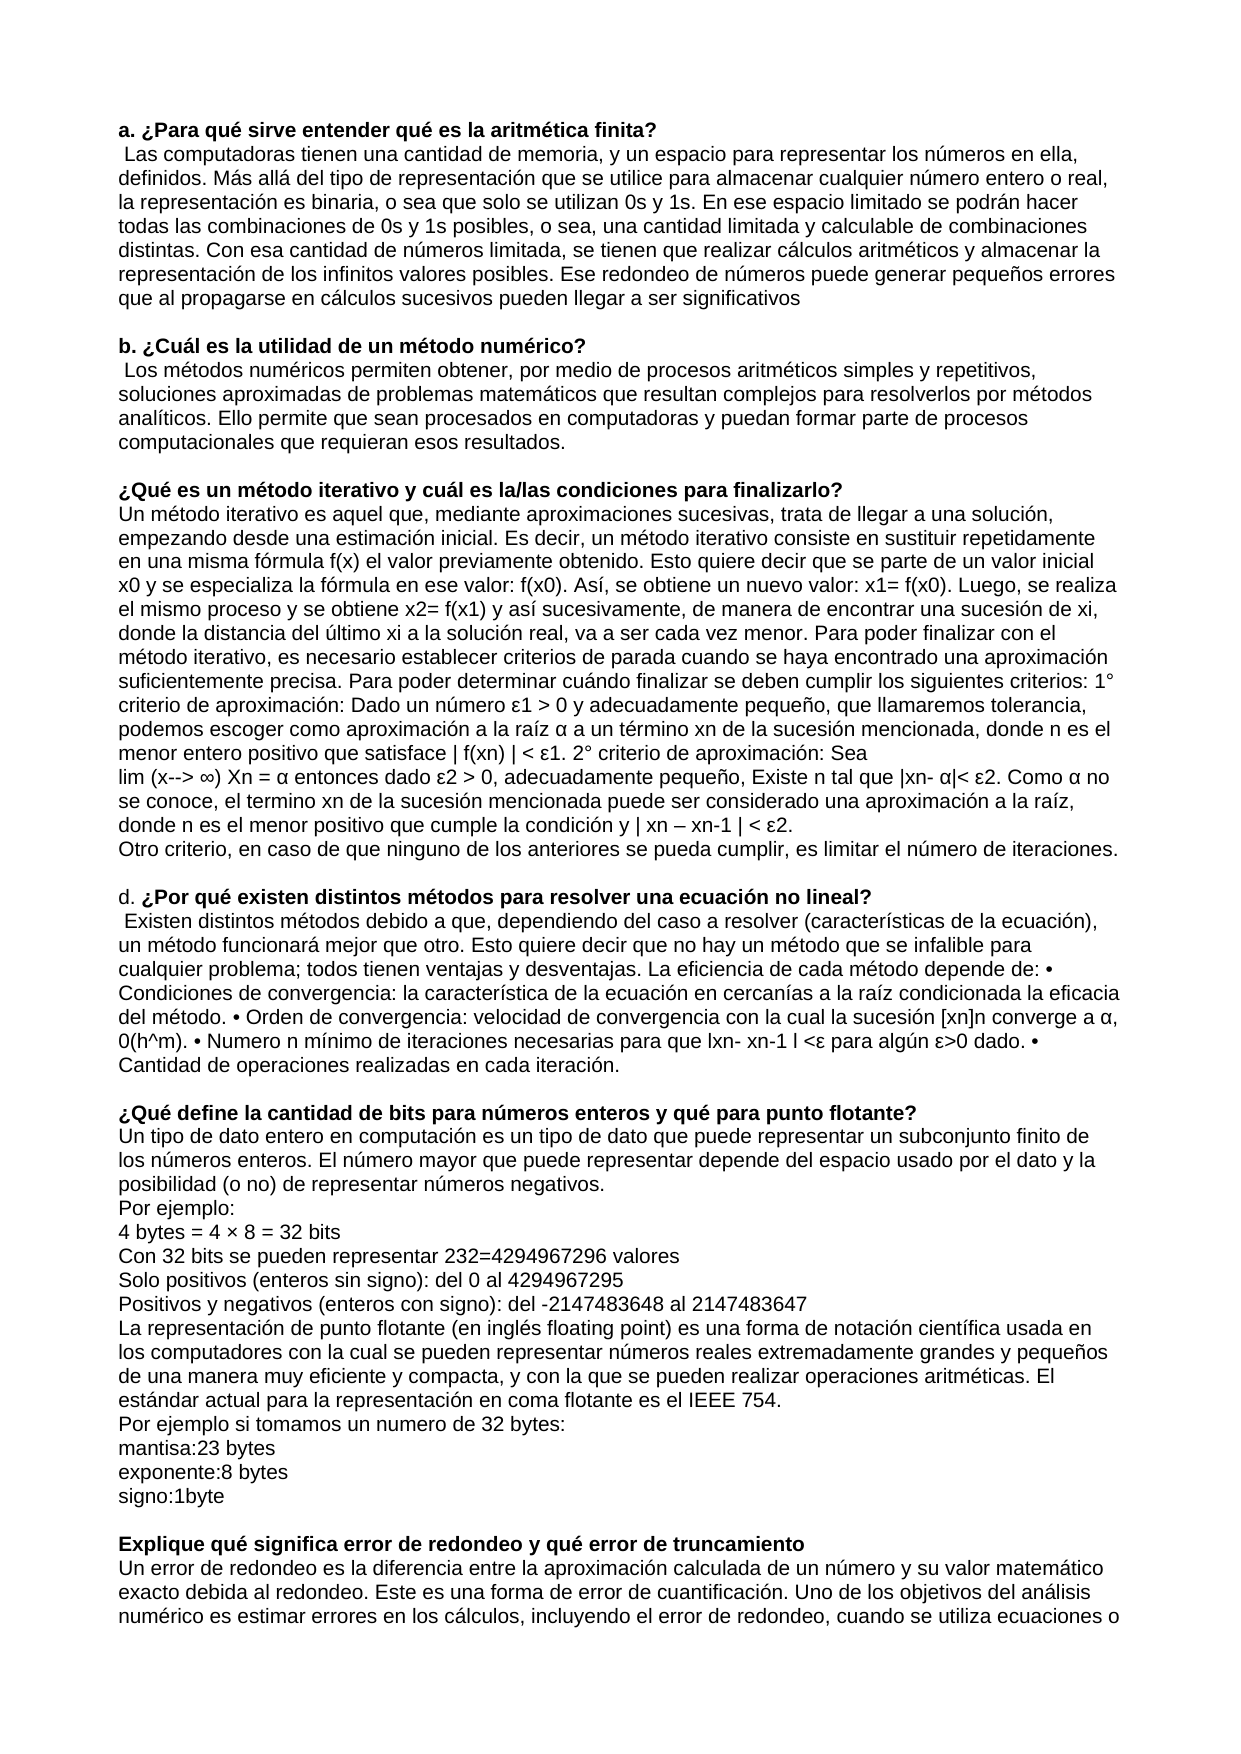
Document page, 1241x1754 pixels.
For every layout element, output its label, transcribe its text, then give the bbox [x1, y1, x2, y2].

text 4 bytes = 4 × 8 = 32 bits [118, 1220, 1122, 1244]
text Con 32 bits se pueden representar 232=4294967296 valores [118, 1244, 1122, 1268]
text Existen distintos métodos debido a que, dependiendo del caso a resolver (características de la ecuación), un método funcionará mejor que otro. Esto quiere decir que no hay un método que se infalible para cualquier problema; todos tienen ventajas y desventajas. La eficiencia de cada método depende de: • Condiciones de convergencia: la característica de la ecuación en cercanías a la raíz condicionada la eficacia del método. • Orden de convergencia: velocidad de convergencia con la cual la sucesión [xn]n converge a α, 0(h^m). • Numero n mínimo de iteraciones necesarias para que lxn- xn-1 l <ε para algún ε>0 dado. • Cantidad de operaciones realizadas en cada iteración. [118, 909, 1122, 1076]
text Las computadoras tienen una cantidad de memoria, y un espacio para representar los números en ella, definidos. Más allá del tipo de representación que se utilice para almacenar cualquier número entero o real, la representación es binaria, o sea que solo se utilizan 0s y 1s. En ese espacio limitado se podrán hacer todas las combinaciones de 0s y 1s posibles, o sea, una cantidad limitada y calculable de combinaciones distintas. Con esa cantidad de números limitada, se tienen que realizar cálculos aritméticos y almacenar la representación de los infinitos valores posibles. Ese redondeo de números puede generar pequeños errores que al propagarse en cálculos sucesivos pueden llegar a ser significativos [118, 142, 1122, 310]
text lim (x--> ∞) Xn = α entonces dado ε2 > 0, adecuadamente pequeño, Existe n tal que |xn- α|< ε2. Como α no se conoce, el termino xn de la sucesión mencionada puede ser considerado una aproximación a la raíz, donde n es el menor positivo que cumple la condición y | xn – xn-1 | < ε2. [118, 765, 1122, 837]
text La representación de punto flotante (en inglés floating point) es una forma de notación científica usada en los computadores con la cual se pueden representar números reales extremadamente grandes y pequeños de una manera muy eficiente y compacta, y con la que se pueden realizar operaciones aritméticas. El estándar actual para la representación en coma flotante es el IEEE 754. [118, 1316, 1122, 1412]
text ¿Qué define la cantidad de bits para números enteros y qué para punto flotante? [118, 1100, 1122, 1124]
text signo:1byte [118, 1484, 1122, 1508]
text Positivos y negativos (enteros con signo): del -2147483648 al 2147483647 [118, 1292, 1122, 1316]
text Un tipo de dato entero en computación es un tipo de dato que puede representar un subconjunto finito de los números enteros. El número mayor que puede representar depende del espacio usado por el dato y la posibilidad (o no) de representar números negativos. [118, 1124, 1122, 1196]
text exponente:8 bytes [118, 1460, 1122, 1484]
text Los métodos numéricos permiten obtener, por medio de procesos aritméticos simples y repetitivos, soluciones aproximadas de problemas matemáticos que resultan complejos para resolverlos por métodos analíticos. Ello permite que sean procesados en computadoras y puedan formar parte de procesos computacionales que requieran esos resultados. [118, 358, 1122, 453]
text ¿Qué es un método iterativo y cuál es la/las condiciones para finalizarlo? [118, 477, 1122, 501]
text Otro criterio, en caso de que ninguno de los anteriores se pueda cumplir, es limitar el número de iteraciones. [118, 837, 1122, 861]
text Un método iterativo es aquel que, mediante aproximaciones sucesivas, trata de llegar a una solución, empezando desde una estimación inicial. Es decir, un método iterativo consiste en sustituir repetidamente en una misma fórmula f(x) el valor previamente obtenido. Esto quiere decir que se parte de un valor inicial x0 y se especializa la fórmula en ese valor: f(x0). Así, se obtiene un nuevo valor: x1= f(x0). Luego, se realiza el mismo proceso y se obtiene x2= f(x1) y así sucesivamente, de manera de encontrar una sucesión de xi, donde la distancia del último xi a la solución real, va a ser cada vez menor. Para poder finalizar con el método iterativo, es necesario establecer criterios de parada cuando se haya encontrado una aproximación suficientemente precisa. Para poder determinar cuándo finalizar se deben cumplir los siguientes criterios: 1° criterio de aproximación: Dado un número ε1 > 0 y adecuadamente pequeño, que llamaremos tolerancia, podemos escoger como aproximación a la raíz α a un término xn de la sucesión mencionada, donde n es el menor entero positivo que satisface | f(xn) | < ε1. 2° criterio de aproximación: Sea [118, 501, 1122, 765]
text Por ejemplo: [118, 1196, 1122, 1220]
text Solo positivos (enteros sin signo): del 0 al 4294967295 [118, 1268, 1122, 1292]
text Un error de redondeo es la diferencia entre la aproximación calculada de un número y su valor matemático exacto debida al redondeo. Este es una forma de error de cuantificación. Uno de los objetivos del análisis numérico es estimar errores en los cálculos, incluyendo el error de redondeo, cuando se utiliza ecuaciones o [118, 1556, 1122, 1627]
text b. ¿Cuál es la utilidad de un método numérico? [118, 334, 1122, 358]
text mantisa:23 bytes [118, 1436, 1122, 1460]
text Por ejemplo si tomamos un numero de 32 bytes: [118, 1412, 1122, 1436]
text a. ¿Para qué sirve entender qué es la aritmética finita? [118, 118, 1122, 142]
text d. ¿Por qué existen distintos métodos para resolver una ecuación no lineal? [118, 885, 1122, 909]
text Explique qué significa error de redondeo y qué error de truncamiento [118, 1532, 1122, 1556]
